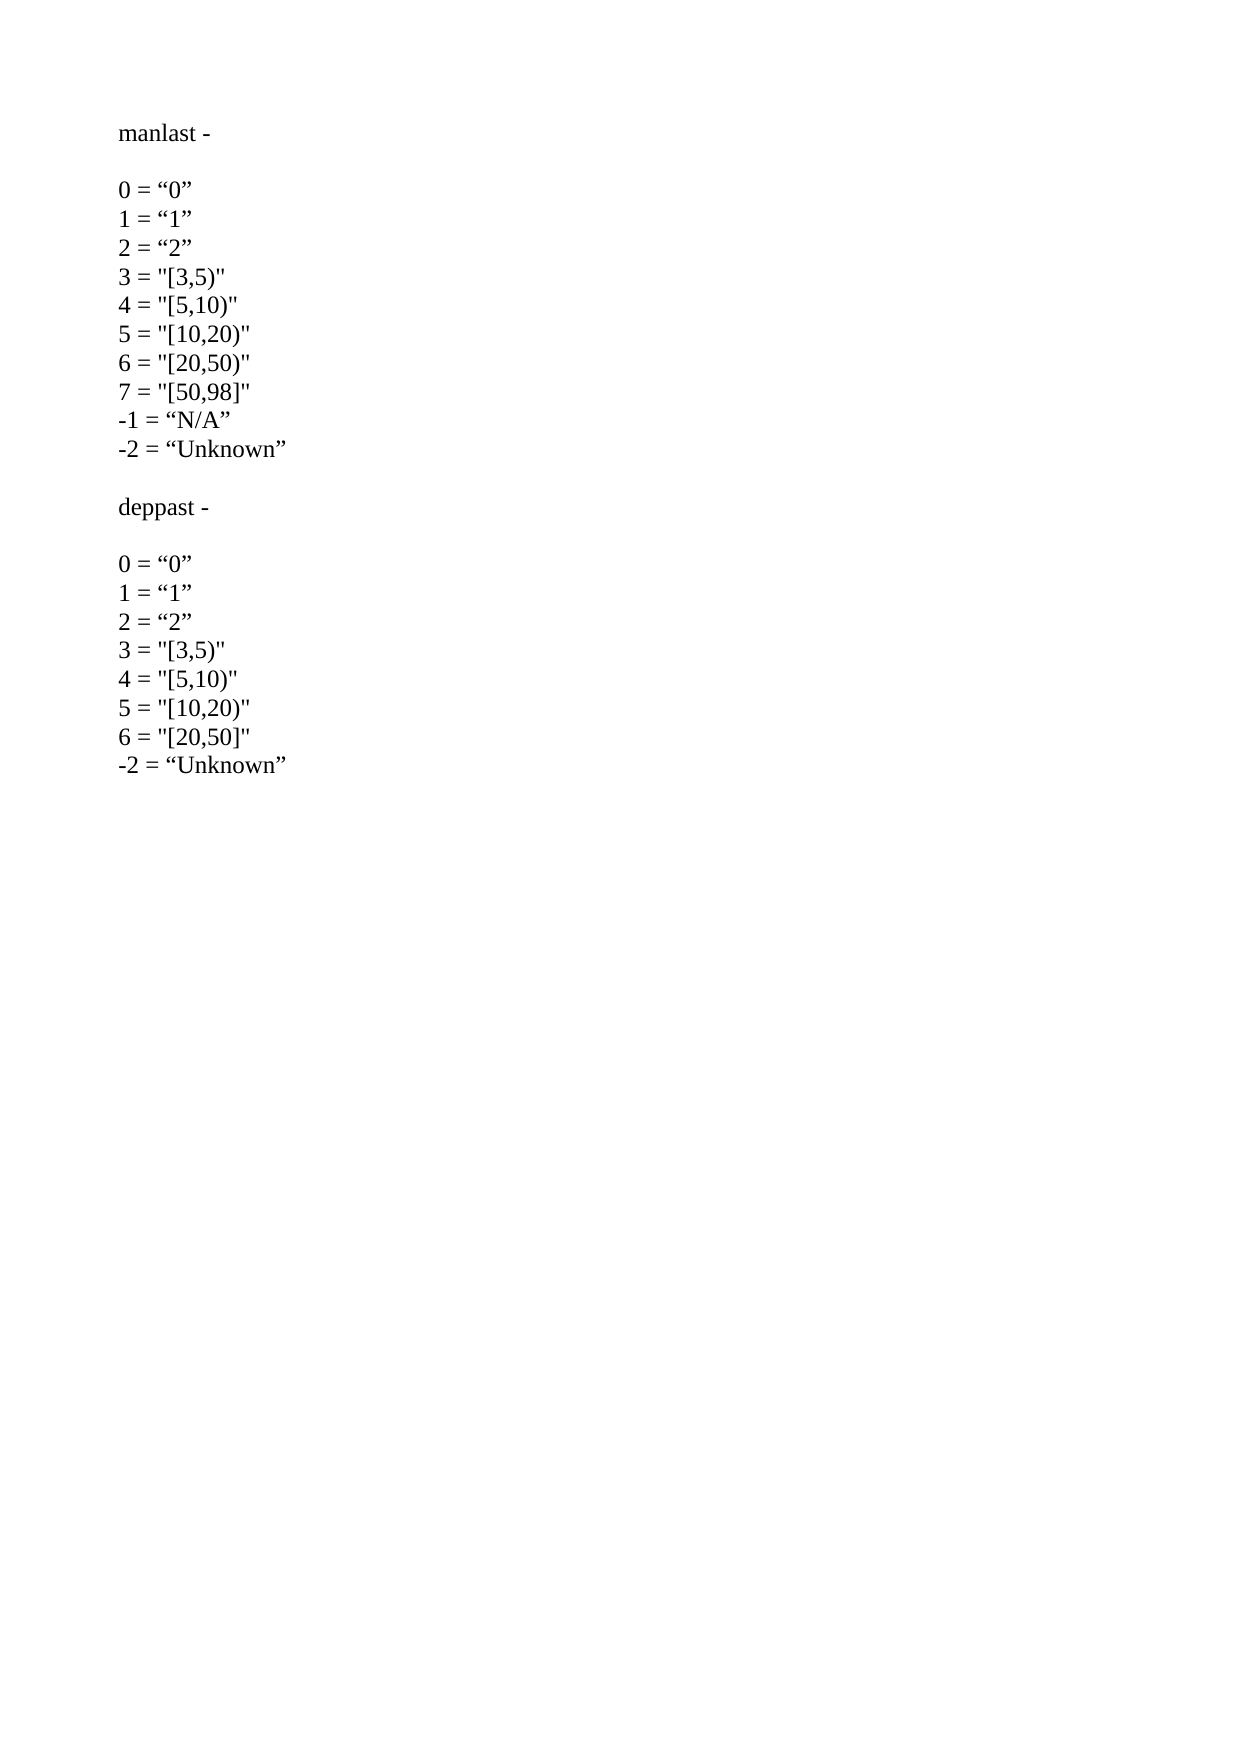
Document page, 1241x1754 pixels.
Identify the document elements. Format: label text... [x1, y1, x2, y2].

text deppast - [118, 492, 1122, 521]
text 1 = “1” [118, 578, 1122, 607]
text 5 = "[10,20)" [118, 693, 1122, 722]
text 6 = "[20,50)" [118, 348, 1122, 377]
text 4 = "[5,10)" [118, 664, 1122, 693]
text 7 = "[50,98]" [118, 377, 1122, 406]
text 4 = "[5,10)" [118, 291, 1122, 319]
text 3 = "[3,5)" [118, 262, 1122, 291]
text 6 = "[20,50]" [118, 722, 1122, 751]
text 3 = "[3,5)" [118, 636, 1122, 664]
text -1 = “N/A” [118, 406, 1122, 434]
text 2 = “2” [118, 607, 1122, 636]
text manlast - [118, 118, 1122, 147]
text 5 = "[10,20)" [118, 319, 1122, 348]
text 1 = “1” [118, 204, 1122, 233]
text 0 = “0” [118, 549, 1122, 578]
text -2 = “Unknown” [118, 434, 1122, 463]
text -2 = “Unknown” [118, 751, 1122, 779]
text 2 = “2” [118, 233, 1122, 262]
text 0 = “0” [118, 176, 1122, 204]
